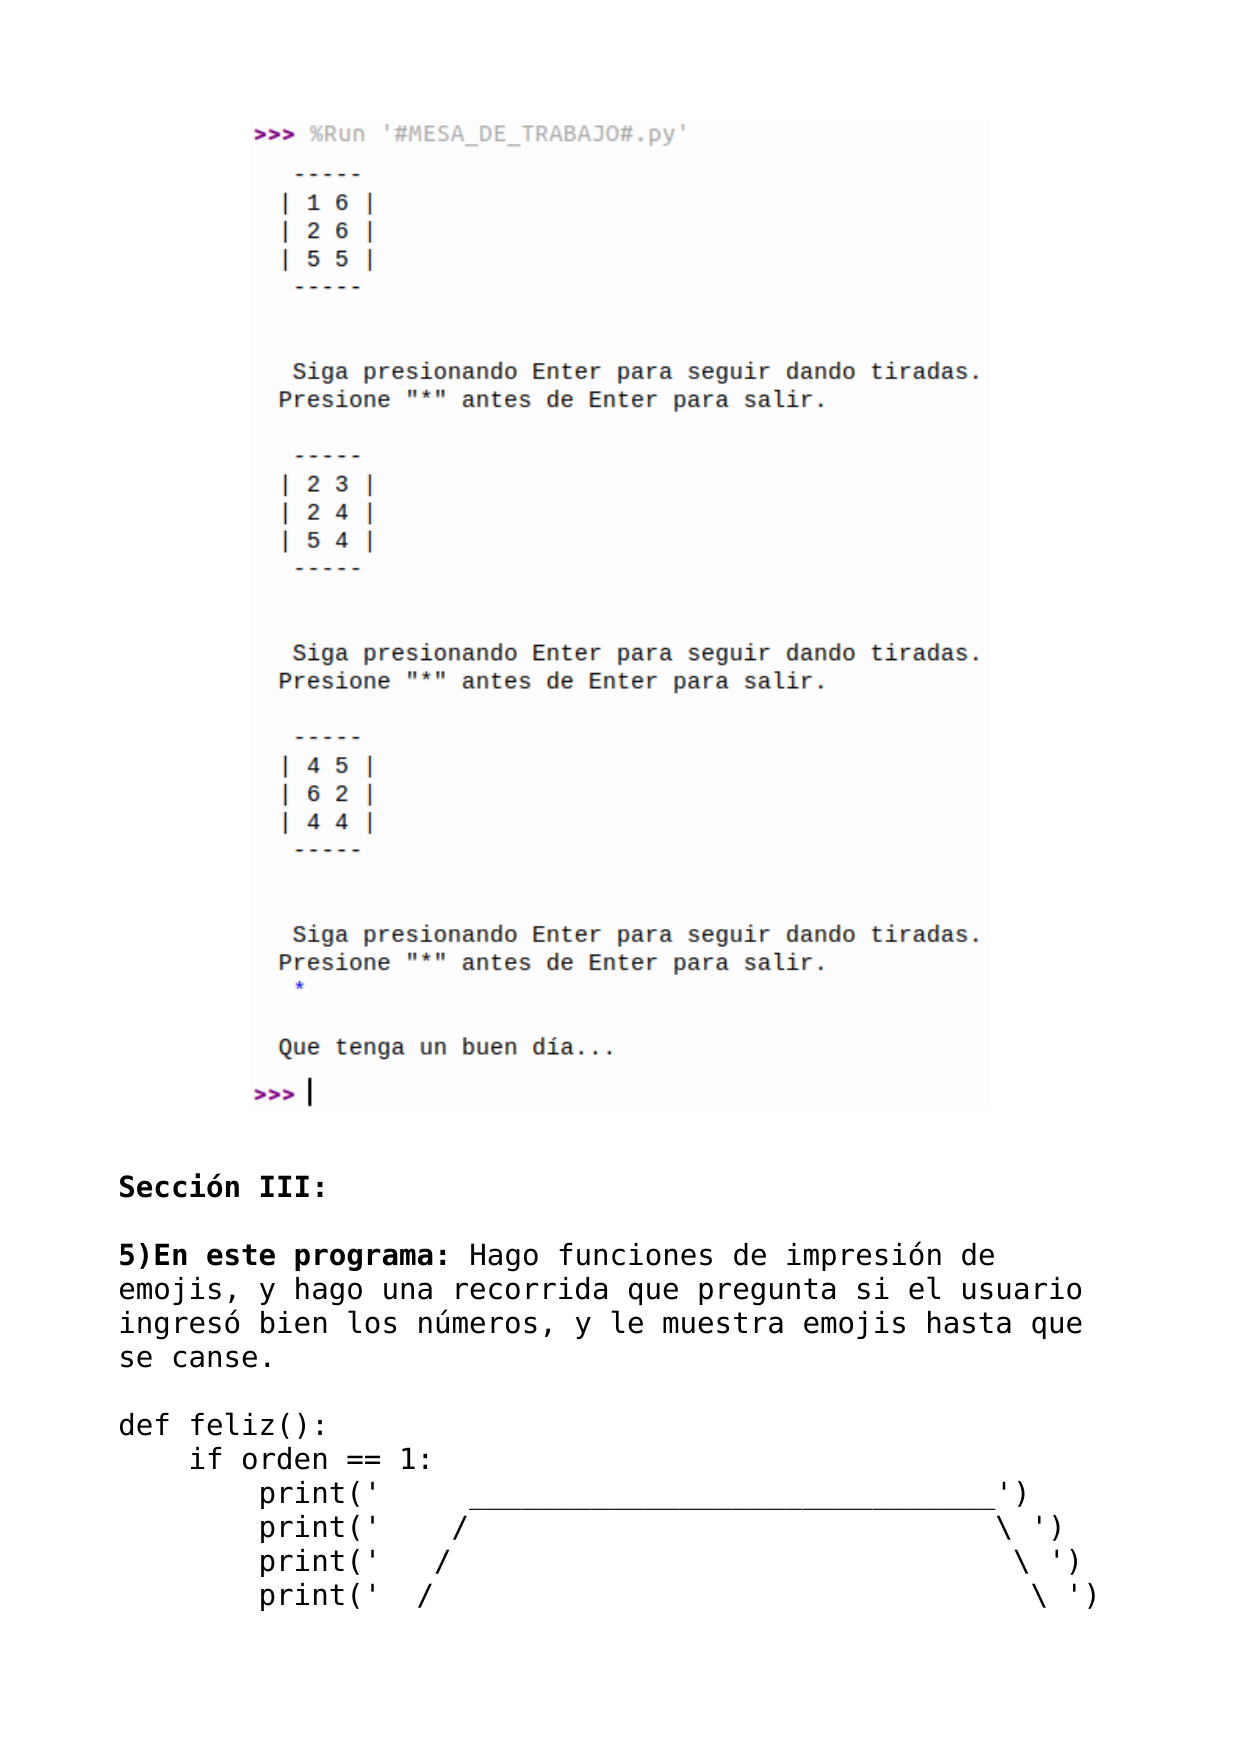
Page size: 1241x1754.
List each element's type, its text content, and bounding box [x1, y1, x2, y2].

picture [249, 118, 991, 1111]
text print(' / \ ') [118, 1578, 1122, 1612]
text def feliz(): [118, 1408, 1122, 1442]
text Sección III: [118, 1171, 1122, 1205]
text print(' ______________________________') [118, 1476, 1122, 1510]
text 5)En este programa: Hago funciones de impresión de emojis, y hago una recorrida que pregunta si el usuario ingresó bien los números, y le muestra emojis hasta que se canse. [118, 1239, 1122, 1374]
text if orden == 1: [118, 1442, 1122, 1476]
text print(' / \ ') [118, 1544, 1122, 1578]
text print(' / \ ') [118, 1510, 1122, 1544]
